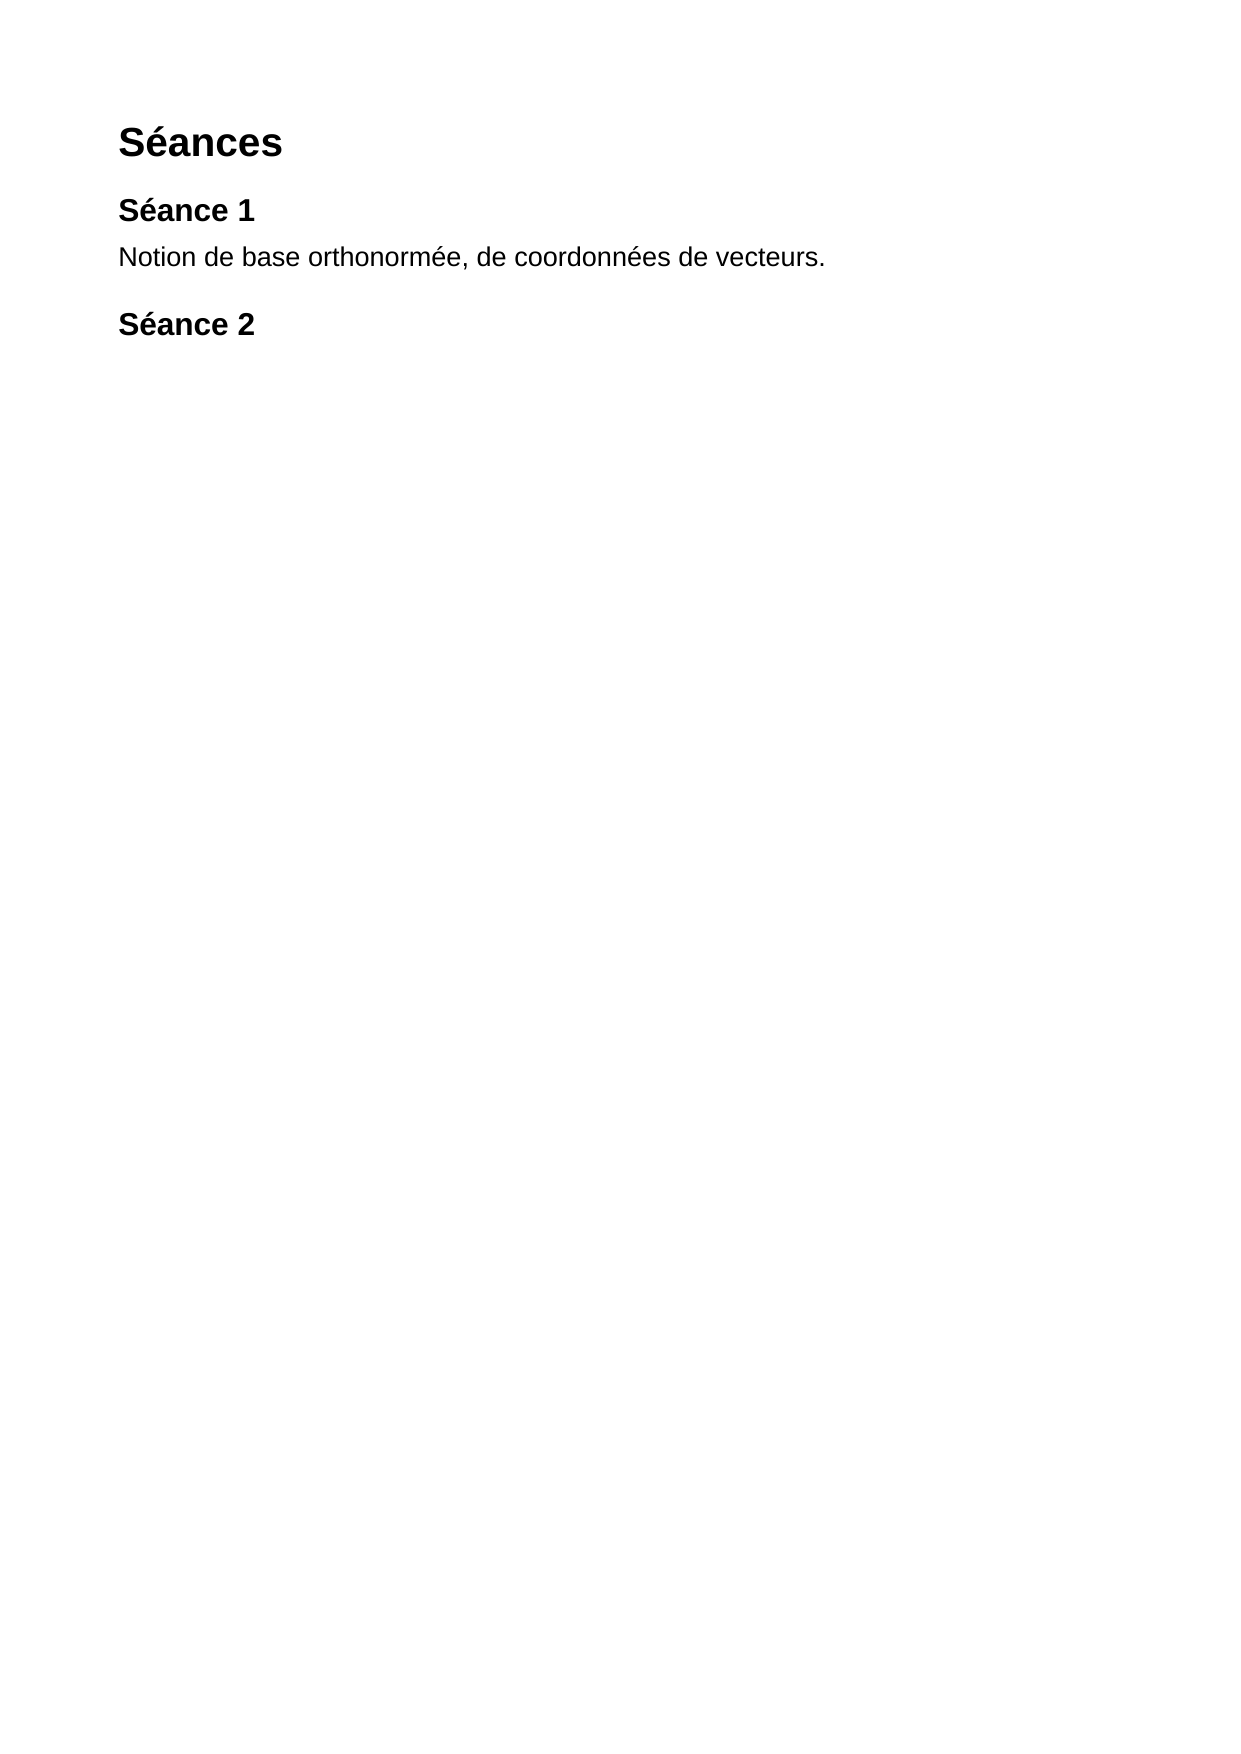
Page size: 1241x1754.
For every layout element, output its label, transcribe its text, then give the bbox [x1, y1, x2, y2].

subtitle Séances [118, 118, 1122, 165]
text Notion de base orthonormée, de coordonnées de vecteurs. [118, 241, 1122, 272]
subtitle Séance 2 [118, 306, 1122, 342]
subtitle Séance 1 [118, 192, 1122, 228]
